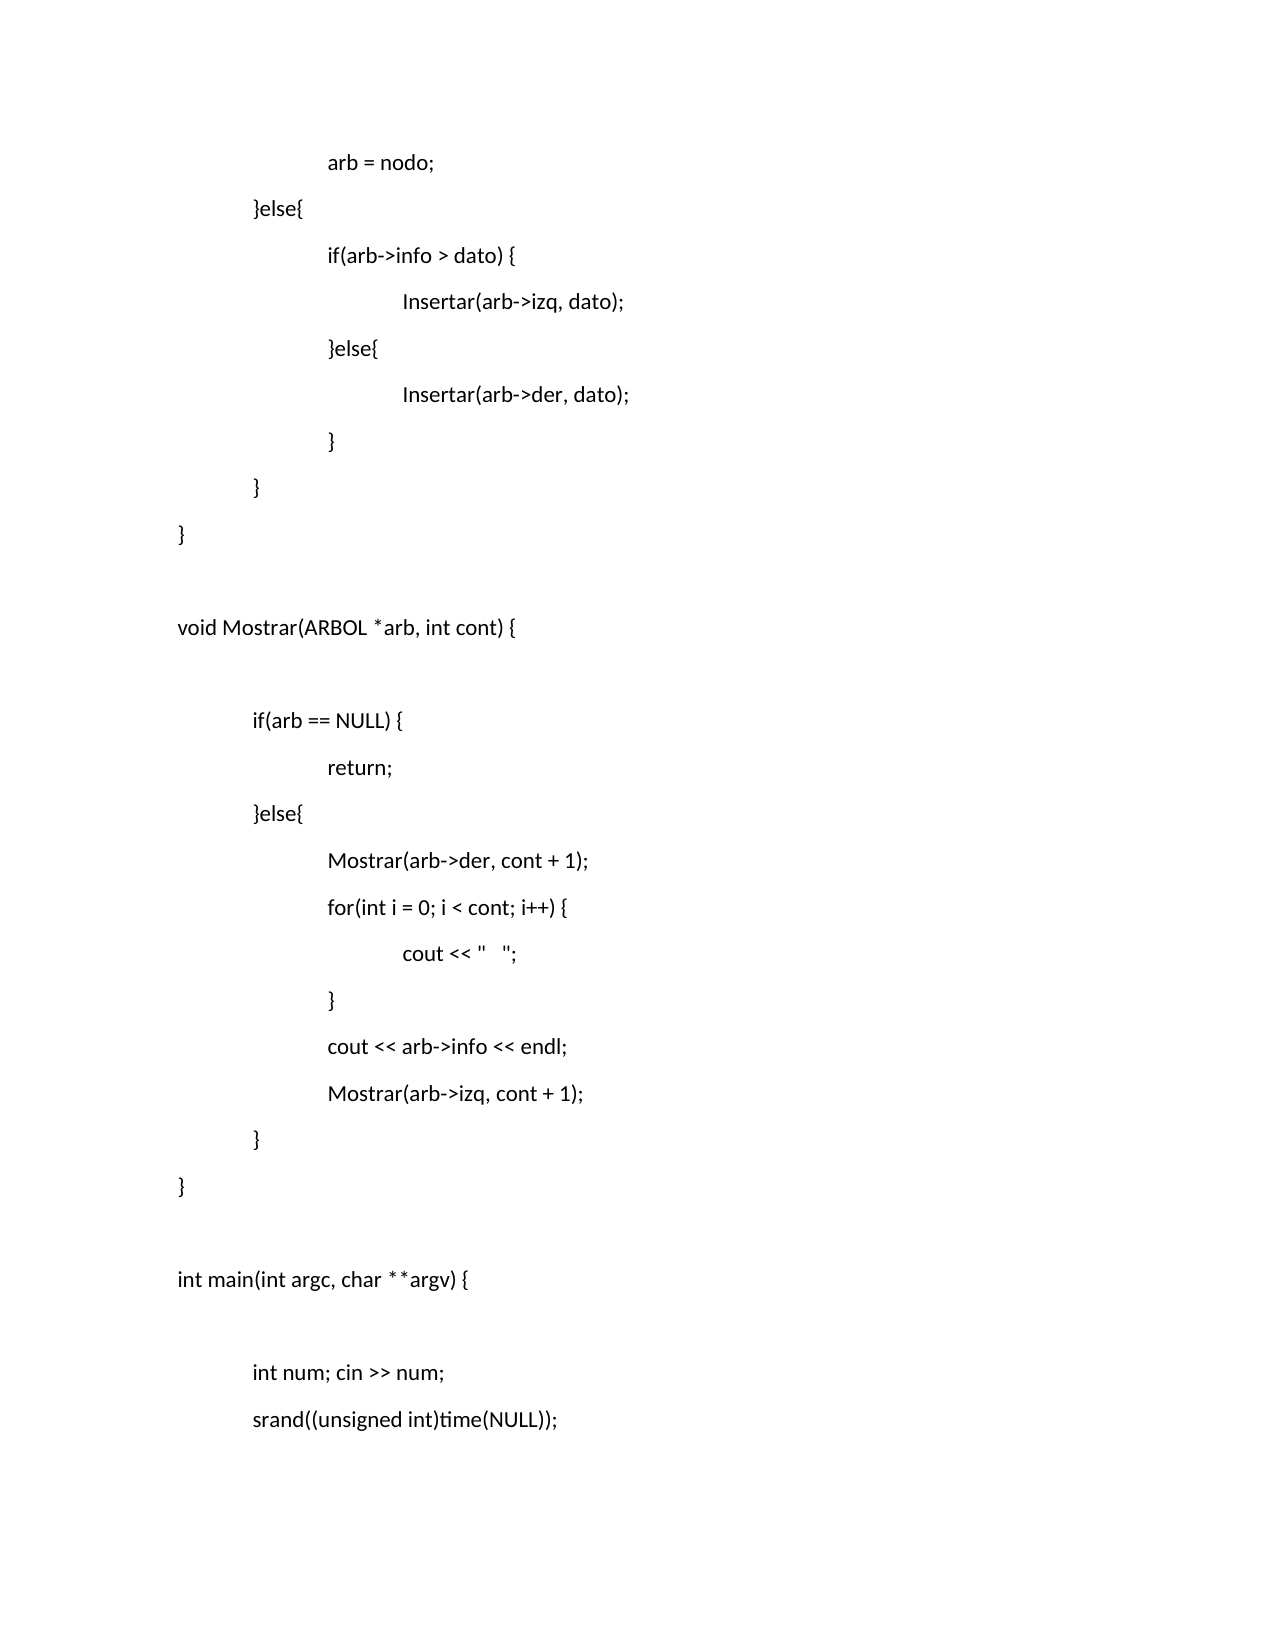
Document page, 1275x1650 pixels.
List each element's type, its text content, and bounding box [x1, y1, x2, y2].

text Insertar(arb->izq, dato); [177, 287, 1098, 315]
text }else{ [177, 194, 1098, 222]
text for(int i = 0; i < cont; i++) { [177, 893, 1098, 921]
text } [177, 520, 1098, 548]
text } [177, 986, 1098, 1014]
text }else{ [177, 334, 1098, 362]
text } [177, 1125, 1098, 1153]
text } [177, 1172, 1098, 1200]
text Mostrar(arb->izq, cont + 1); [177, 1079, 1098, 1107]
text } [177, 427, 1098, 455]
text return; [177, 753, 1098, 781]
text arb = nodo; [177, 148, 1098, 176]
text cout << arb->info << endl; [177, 1032, 1098, 1060]
text Insertar(arb->der, dato); [177, 380, 1098, 408]
text if(arb->info > dato) { [177, 241, 1098, 269]
text Mostrar(arb->der, cont + 1); [177, 846, 1098, 874]
text srand((unsigned int)time(NULL)); [177, 1405, 1098, 1433]
text if(arb == NULL) { [177, 706, 1098, 734]
text void Mostrar(ARBOL *arb, int cont) { [177, 613, 1098, 641]
text int num; cin >> num; [177, 1358, 1098, 1386]
text }else{ [177, 799, 1098, 827]
text cout << " "; [177, 939, 1098, 967]
text int main(int argc, char **argv) { [177, 1265, 1098, 1293]
text } [177, 473, 1098, 502]
